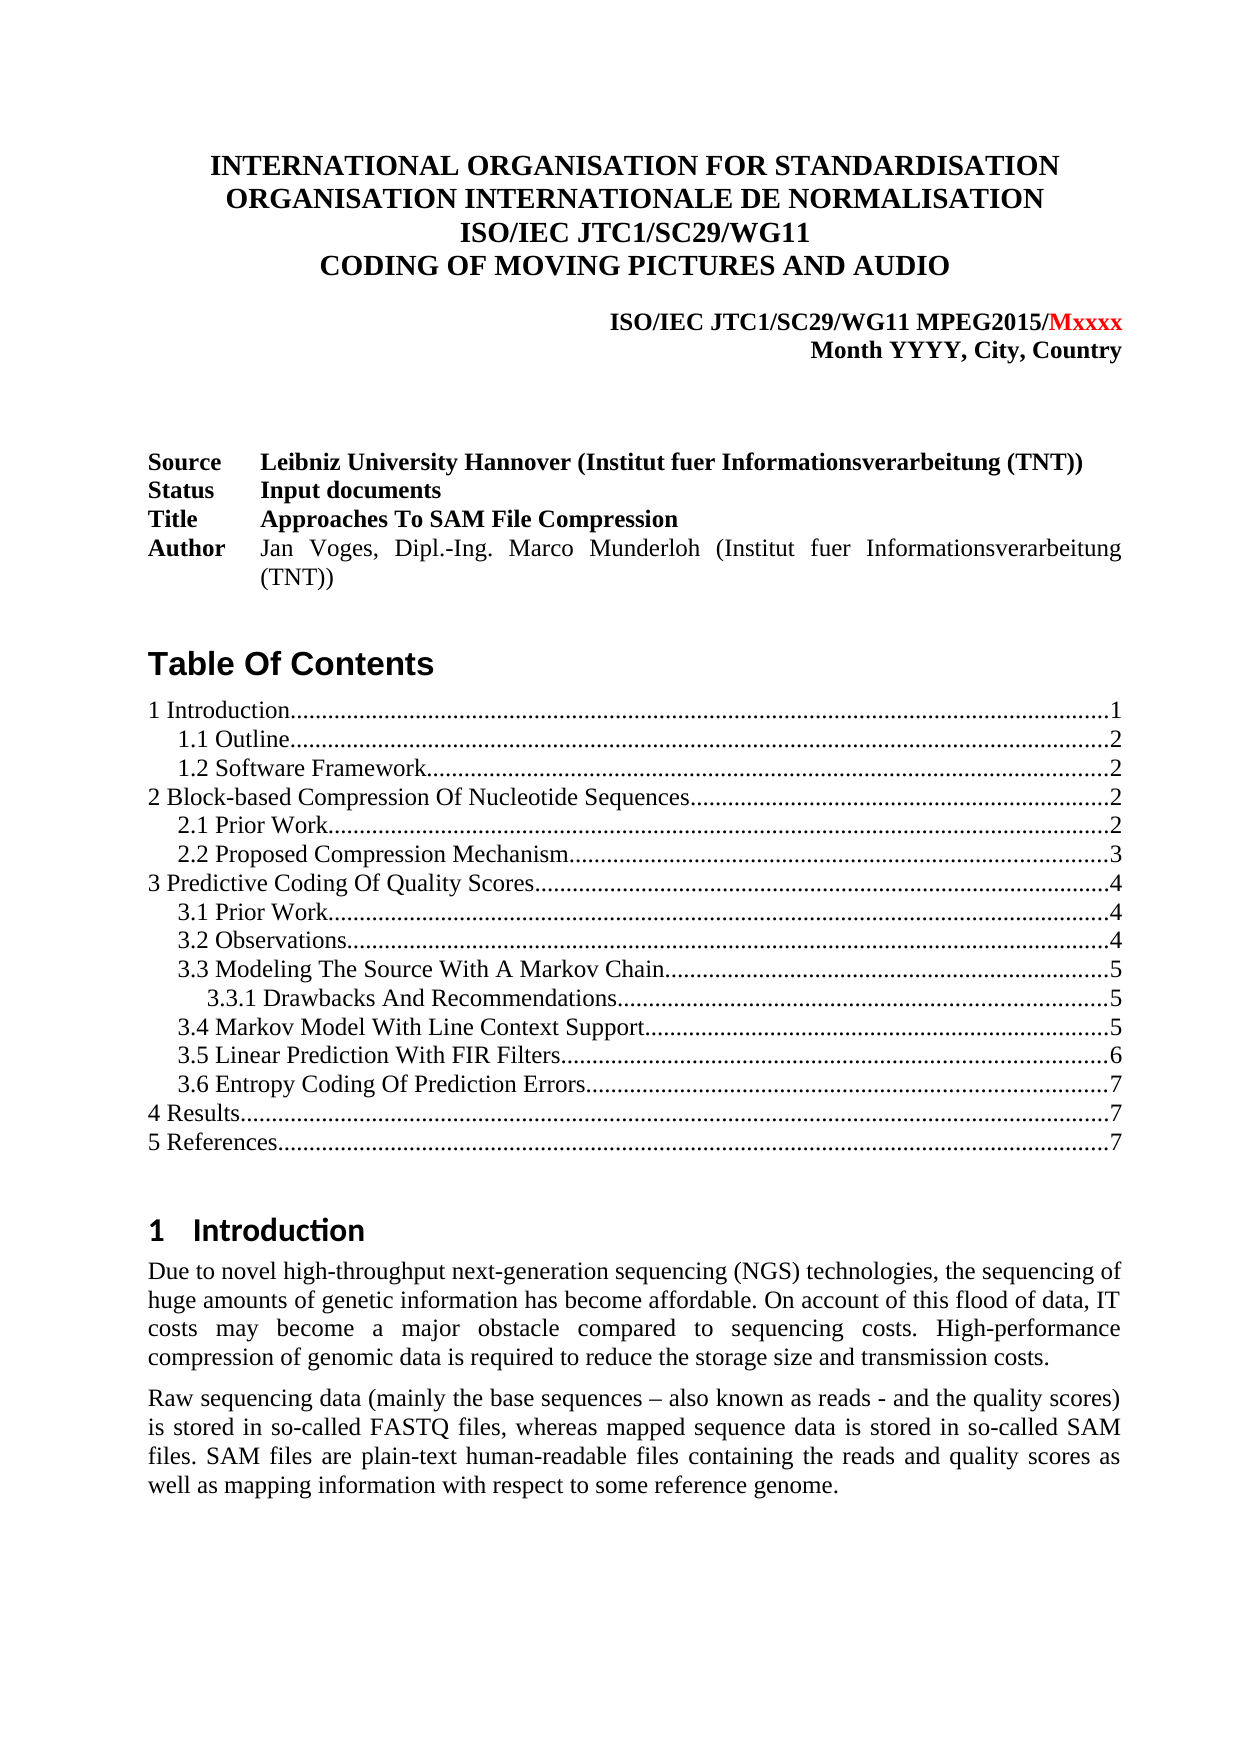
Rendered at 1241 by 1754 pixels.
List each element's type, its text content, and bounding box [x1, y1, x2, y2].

table_header Leibniz University Hannover (Institut fuer Informationsverarbeitung (TNT)) [249, 447, 1133, 476]
text 3.5 Linear Prediction With FIR Filters 6 [177, 1040, 1122, 1069]
text 1.2 Software Framework 2 [177, 753, 1122, 782]
text 3.6 Entropy Coding Of Prediction Errors 7 [177, 1069, 1122, 1098]
text ORGANISATION INTERNATIONALE DE NORMALISATION [148, 181, 1122, 215]
table_header Source [136, 447, 249, 476]
table_cell Author [136, 533, 249, 591]
table_cell Input documents [249, 476, 1133, 504]
text ISO/IEC JTC1/SC29/WG11 [148, 215, 1122, 248]
subtitle Table Of Contents [148, 644, 1122, 683]
subtitle Introduction [148, 1209, 1122, 1250]
text 2.2 Proposed Compression Mechanism 3 [177, 839, 1122, 868]
text ISO/IEC JTC1/SC29/WG11 MPEG2015/Mxxxx [148, 307, 1122, 336]
text INTERNATIONAL ORGANISATION FOR STANDARDISATION [148, 148, 1122, 181]
table_cell Approaches To SAM File Compression [249, 504, 1133, 533]
text 3.1 Prior Work 4 [177, 897, 1122, 925]
table_cell Title [136, 504, 249, 533]
text Due to novel high-throughput next-generation sequencing (NGS) technologies, the sequencing of huge amounts of genetic information has become affordable. On account of this flood of data, IT costs may become a major obstacle compared to sequencing costs. High-performance compression of genomic data is required to reduce the storage size and transmission costs. [148, 1256, 1122, 1371]
text 3.3.1 Drawbacks And Recommendations 5 [207, 983, 1122, 1012]
text Month YYYY, City, Country [148, 336, 1122, 364]
text 2.1 Prior Work 2 [177, 810, 1122, 839]
text Raw sequencing data (mainly the base sequences – also known as reads - and the quality scores) is stored in so-called FASTQ files, whereas mapped sequence data is stored in so-called SAM files. SAM files are plain-text human-readable files containing the reads and quality scores as well as mapping information with respect to some reference genome. [148, 1383, 1122, 1498]
table_cell Jan Voges, Dipl.-Ing. Marco Munderloh (Institut fuer Informationsverarbeitung (TNT)) [249, 533, 1133, 591]
text 1 Introduction 1 [148, 695, 1122, 724]
text CODING OF MOVING PICTURES AND AUDIO [148, 248, 1122, 282]
text 5 References 7 [148, 1127, 1122, 1155]
text 4 Results 7 [148, 1098, 1122, 1127]
text 3.2 Observations 4 [177, 925, 1122, 954]
text 2 Block-based Compression Of Nucleotide Sequences 2 [148, 782, 1122, 810]
text 3.3 Modeling The Source With A Markov Chain 5 [177, 954, 1122, 983]
text 1.1 Outline 2 [177, 724, 1122, 753]
text 3 Predictive Coding Of Quality Scores 4 [148, 868, 1122, 897]
text 3.4 Markov Model With Line Context Support 5 [177, 1012, 1122, 1040]
table_cell Status [136, 476, 249, 504]
